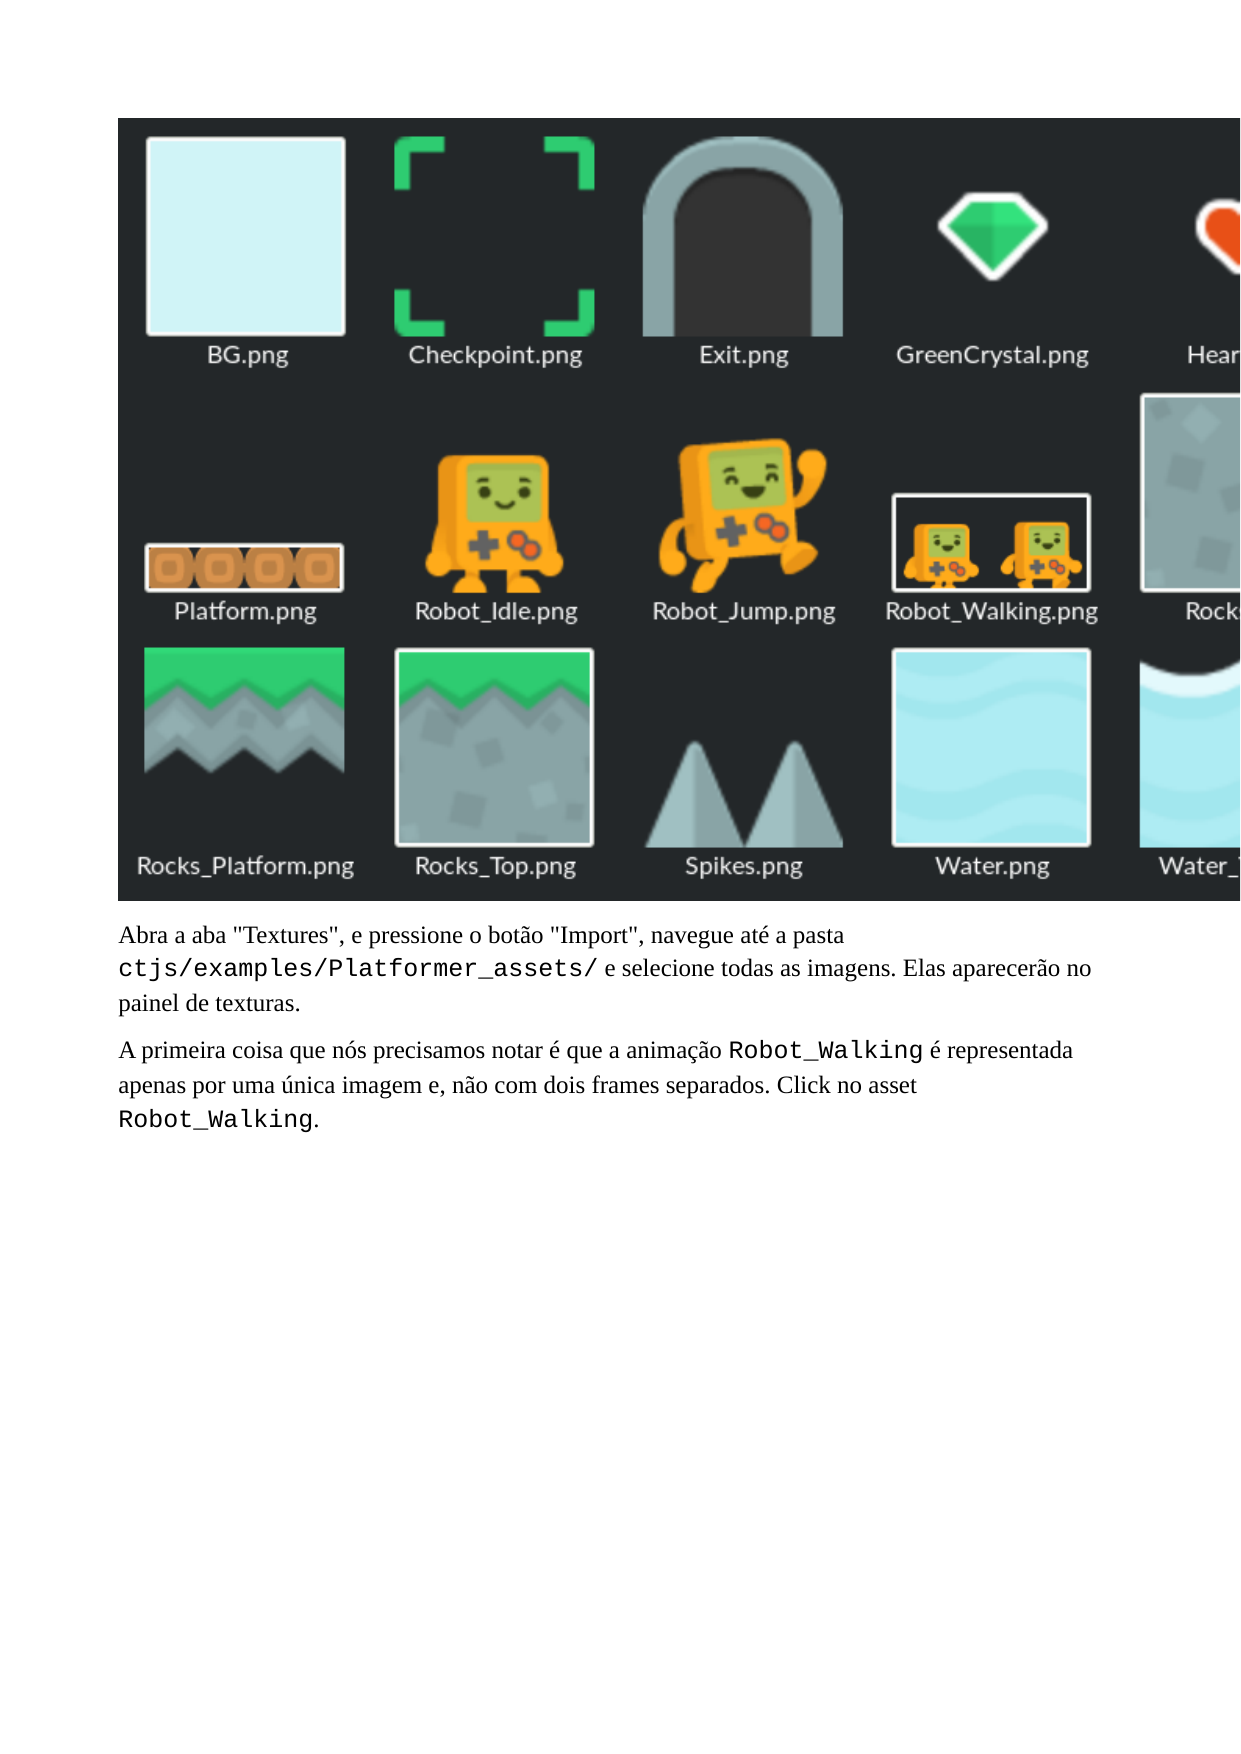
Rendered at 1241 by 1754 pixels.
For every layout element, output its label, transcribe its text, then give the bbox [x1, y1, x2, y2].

picture [118, 118, 1241, 901]
text A primeira coisa que nós precisamos notar é que a animação Robot_Walking é representada apenas por uma única imagem e, não com dois frames separados. Click no asset Robot_Walking. [118, 1036, 1122, 1134]
text Abra a aba "Textures", e pressione o botão "Import", navegue até a pasta ctjs/examples/Platformer_assets/ e selecione todas as imagens. Elas aparecerão no painel de texturas. [118, 920, 1122, 1017]
